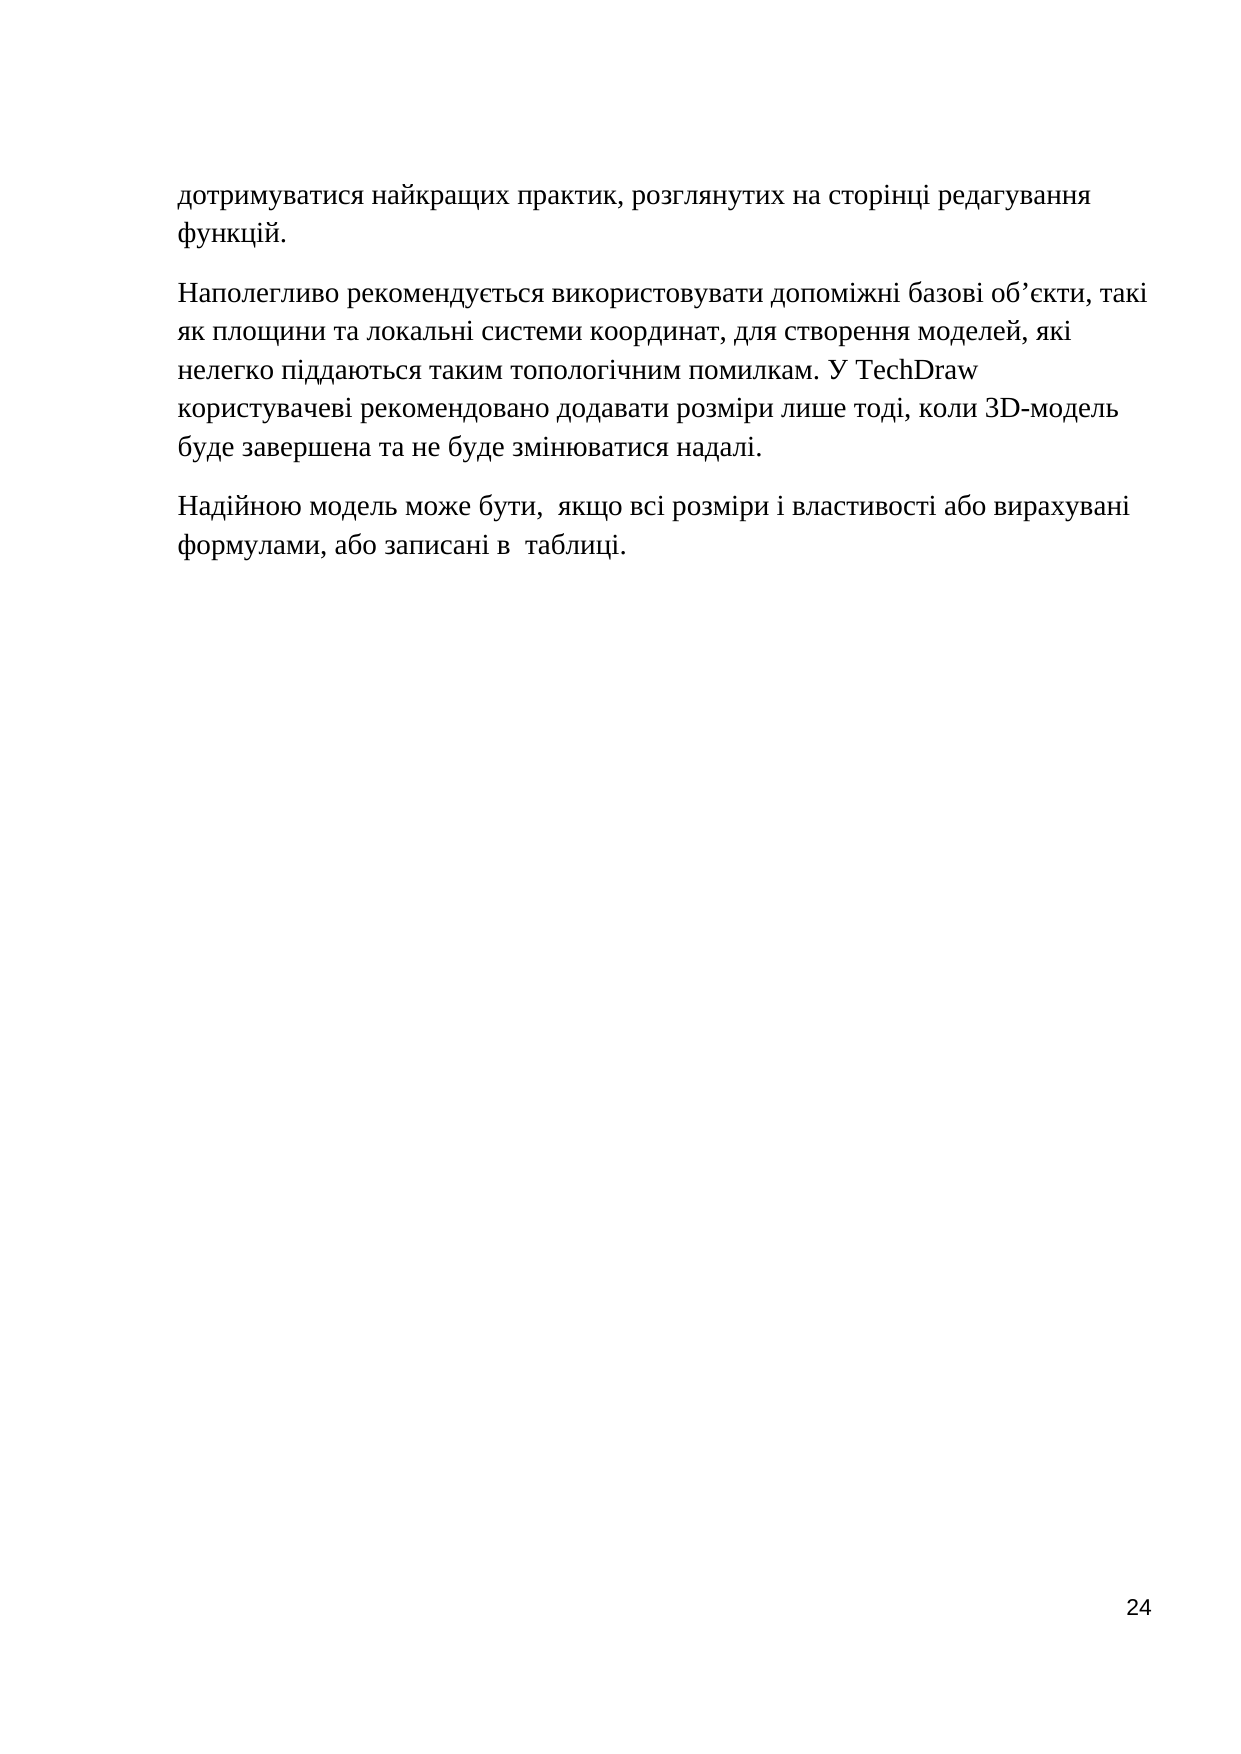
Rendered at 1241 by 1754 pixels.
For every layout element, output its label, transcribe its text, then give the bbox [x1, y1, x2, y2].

text Наполегливо рекомендується використовувати допоміжні базові об’єкти, такі як площини та локальні системи координат, для створення моделей, які нелегко піддаються таким топологічним помилкам. У TechDraw користувачеві рекомендовано додавати розміри лише тоді, коли 3D-модель буде завершена та не буде змінюватися надалі. [177, 275, 1152, 463]
text дотримуватися найкращих практик, розглянутих на сторінці редагування функцій. [177, 177, 1152, 249]
text Надійною модель може бути, якщо всі розміри і властивості або вирахувані формулами, або записані в таблиці. [177, 488, 1152, 561]
